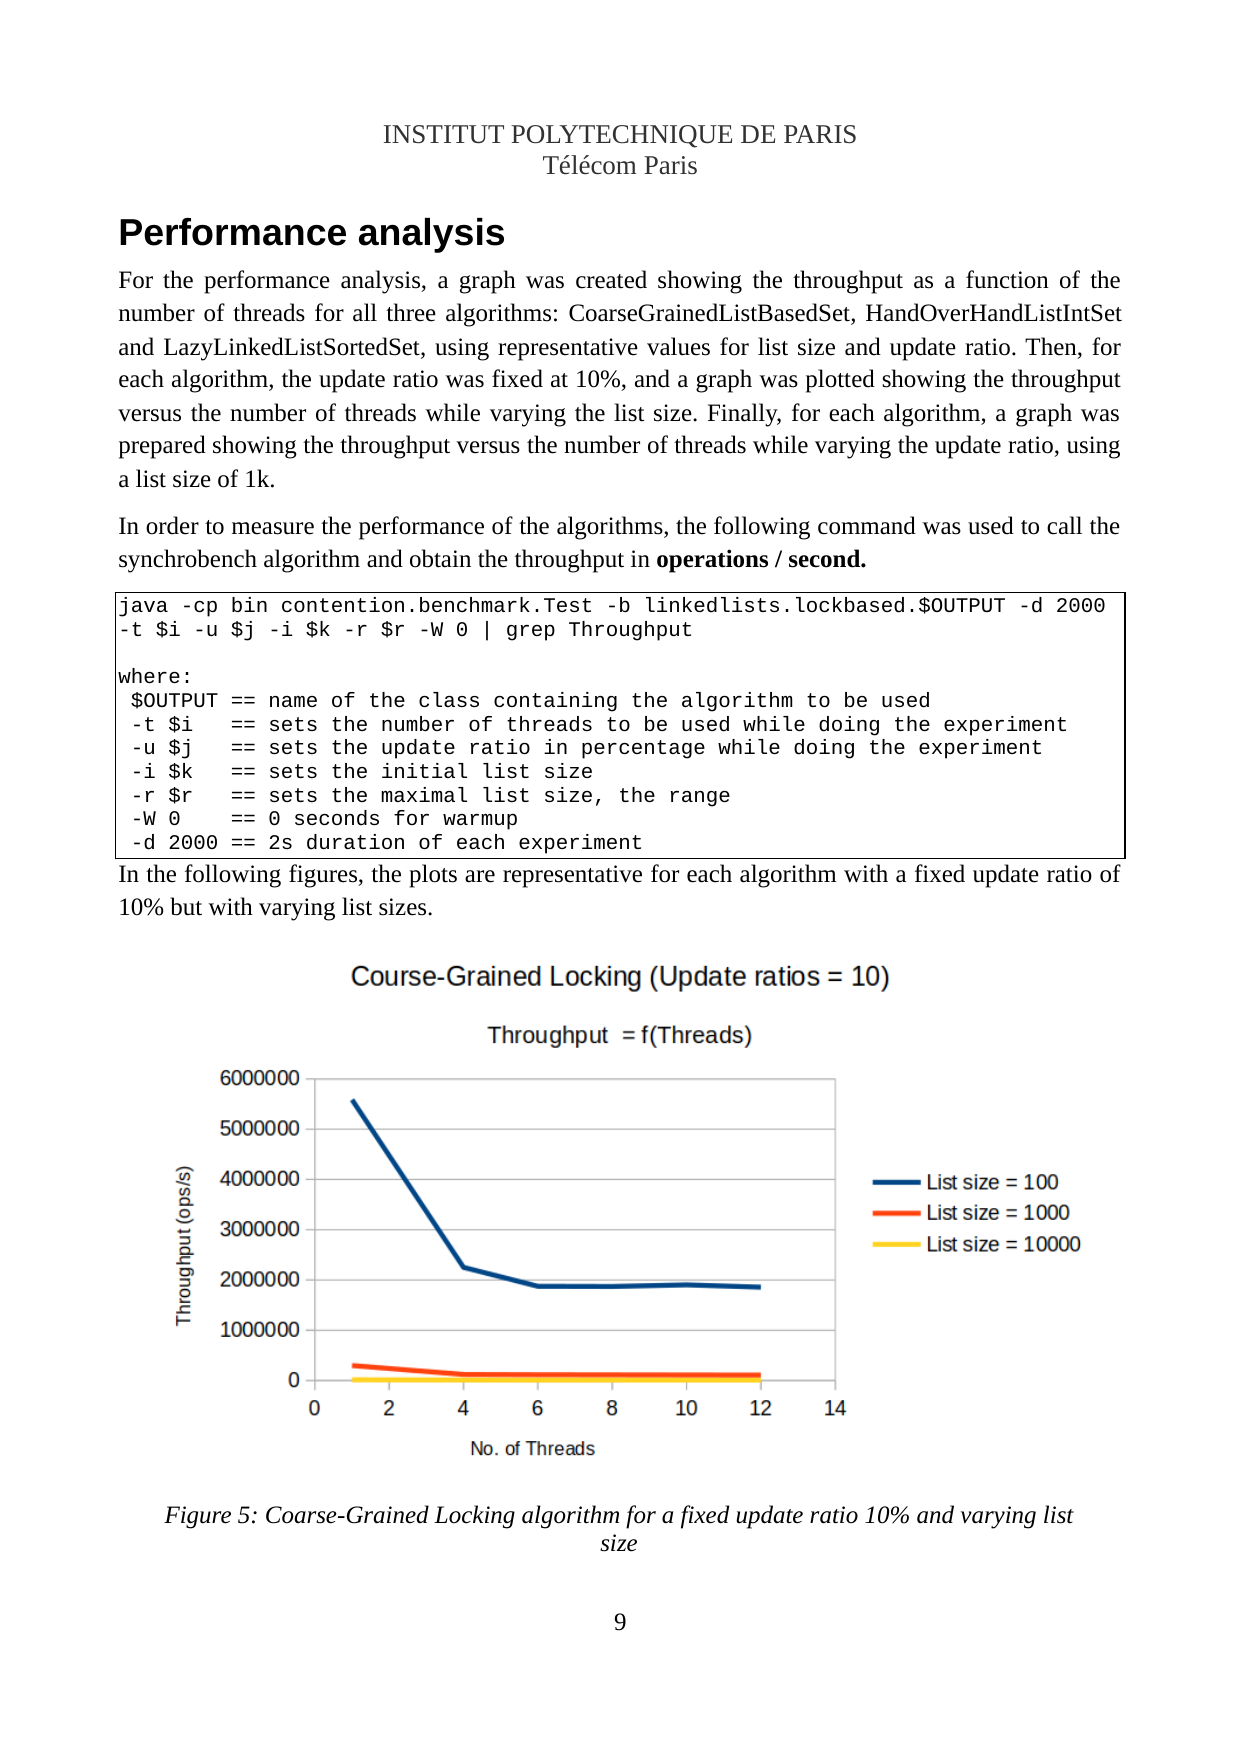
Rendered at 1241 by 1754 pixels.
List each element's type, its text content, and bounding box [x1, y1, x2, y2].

text -d 2000 == 2s duration of each experiment [116, 828, 1124, 858]
text -t $i == sets the number of threads to be used while doing the experiment [118, 714, 1122, 737]
text Figure 5: Coarse-Grained Locking algorithm for a fixed update ratio 10% and varying list size [148, 1488, 1092, 1557]
text -r $r == sets the maximal list size, the range [118, 785, 1122, 808]
text In order to measure the performance of the algorithms, the following command was used to call the synchrobench algorithm and obtain the throughput in operations / second. [118, 511, 1122, 573]
picture [147, 940, 1093, 1488]
text In the following figures, the plots are representative for each algorithm with a fixed update ratio of 10% but with varying list sizes. [118, 859, 1122, 921]
text -i $k == sets the initial list size [118, 761, 1122, 785]
text $OUTPUT == name of the class containing the algorithm to be used [118, 690, 1122, 714]
text For the performance analysis, a graph was created showing the throughput as a function of the number of threads for all three algorithms: CoarseGrainedListBasedSet, HandOverHandListIntSet and LazyLinkedListSortedSet, using representative values for list size and update ratio. Then, for each algorithm, the update ratio was fixed at 10%, and a graph was plotted showing the throughput versus the number of threads while varying the list size. Finally, for each algorithm, a graph was prepared showing the throughput versus the number of threads while varying the update ratio, using a list size of 1k. [118, 266, 1122, 492]
text where: [118, 666, 1122, 690]
text java -cp bin contention.benchmark.Test -b linkedlists.lockbased.$OUTPUT -d 2000 -t $i -u $j -i $k -r $r -W 0 | grep Throughput [116, 593, 1124, 643]
text -W 0 == 0 seconds for warmup [118, 808, 1122, 828]
subtitle Performance analysis [118, 210, 1122, 253]
text -u $j == sets the update ratio in percentage while doing the experiment [118, 737, 1122, 761]
